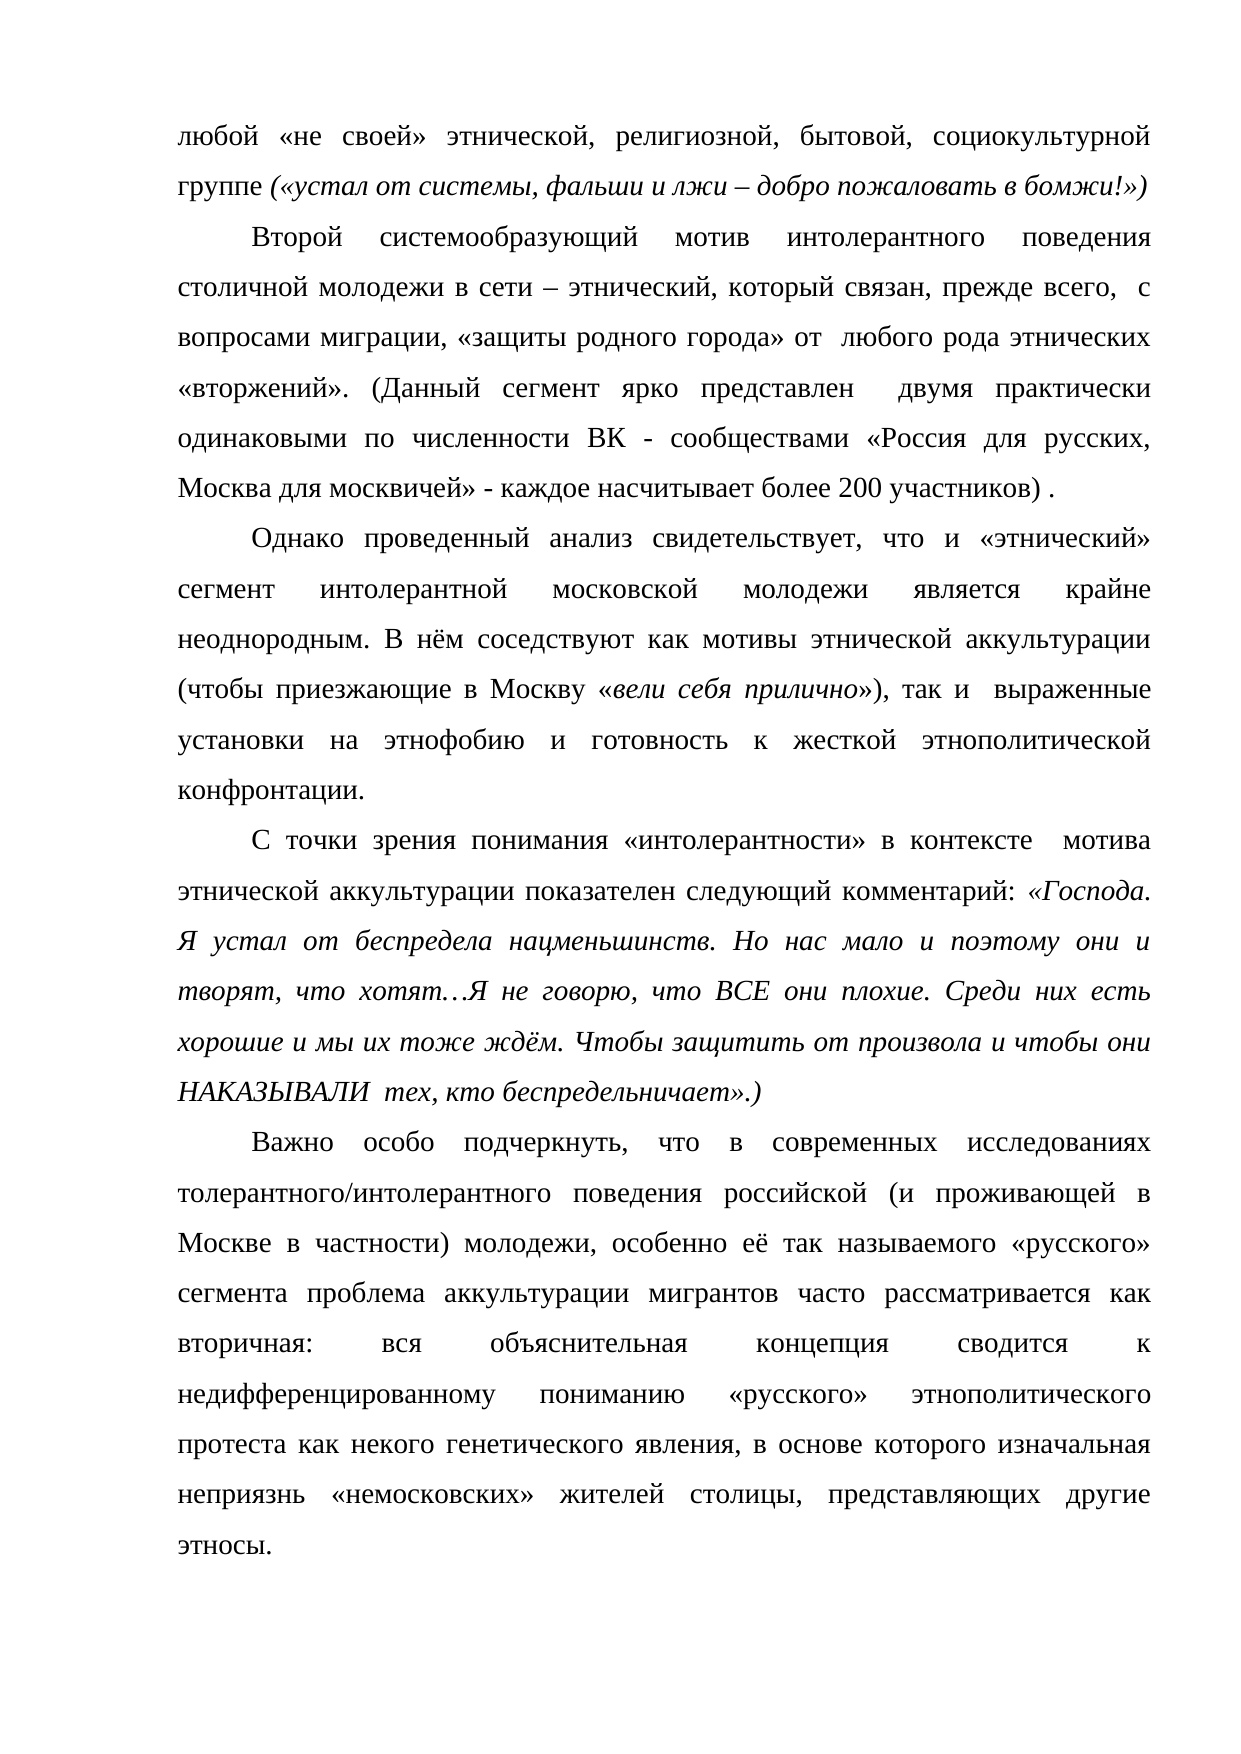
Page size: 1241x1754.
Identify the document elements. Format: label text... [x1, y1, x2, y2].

text Второй системообразующий мотив интолерантного поведения столичной молодежи в сети – этнический, который связан, прежде всего, с вопросами миграции, «защиты родного города» от любого рода этнических «вторжений». (Данный сегмент ярко представлен двумя практически одинаковыми по численности ВК - сообществами «Россия для русских, Москва для москвичей» - каждое насчитывает более 200 участников) . [177, 219, 1152, 504]
text Однако проведенный анализ свидетельствует, что и «этнический» сегмент интолерантной московской молодежи является крайне неоднородным. В нём соседствуют как мотивы этнической аккультурации (чтобы приезжающие в Москву «вели себя прилично»), так и выраженные установки на этнофобию и готовность к жесткой этнополитической конфронтации. [177, 521, 1152, 806]
text любой «не своей» этнической, религиозной, бытовой, социокультурной группе («устал от системы, фальши и лжи – добро пожаловать в бомжи!») [177, 118, 1152, 202]
text Важно особо подчеркнуть, что в современных исследованиях толерантного/интолерантного поведения российской (и проживающей в Москве в частности) молодежи, особенно её так называемого «русского» сегмента проблема аккультурации мигрантов часто рассматривается как вторичная: вся объяснительная концепция сводится к недифференцированному пониманию «русского» этнополитического протеста как некого генетического явления, в основе которого изначальная неприязнь «немосковских» жителей столицы, представляющих другие этносы. [177, 1124, 1152, 1560]
text С точки зрения понимания «интолерантности» в контексте мотива этнической аккультурации показателен следующий комментарий: «Господа. Я устал от беспредела нацменьшинств. Но нас мало и поэтому они и творят, что хотят…Я не говорю, что ВСЕ они плохие. Среди них есть хорошие и мы их тоже ждём. Чтобы защитить от произвола и чтобы они НАКАЗЫВАЛИ тех, кто беспредельничает».) [177, 822, 1152, 1108]
